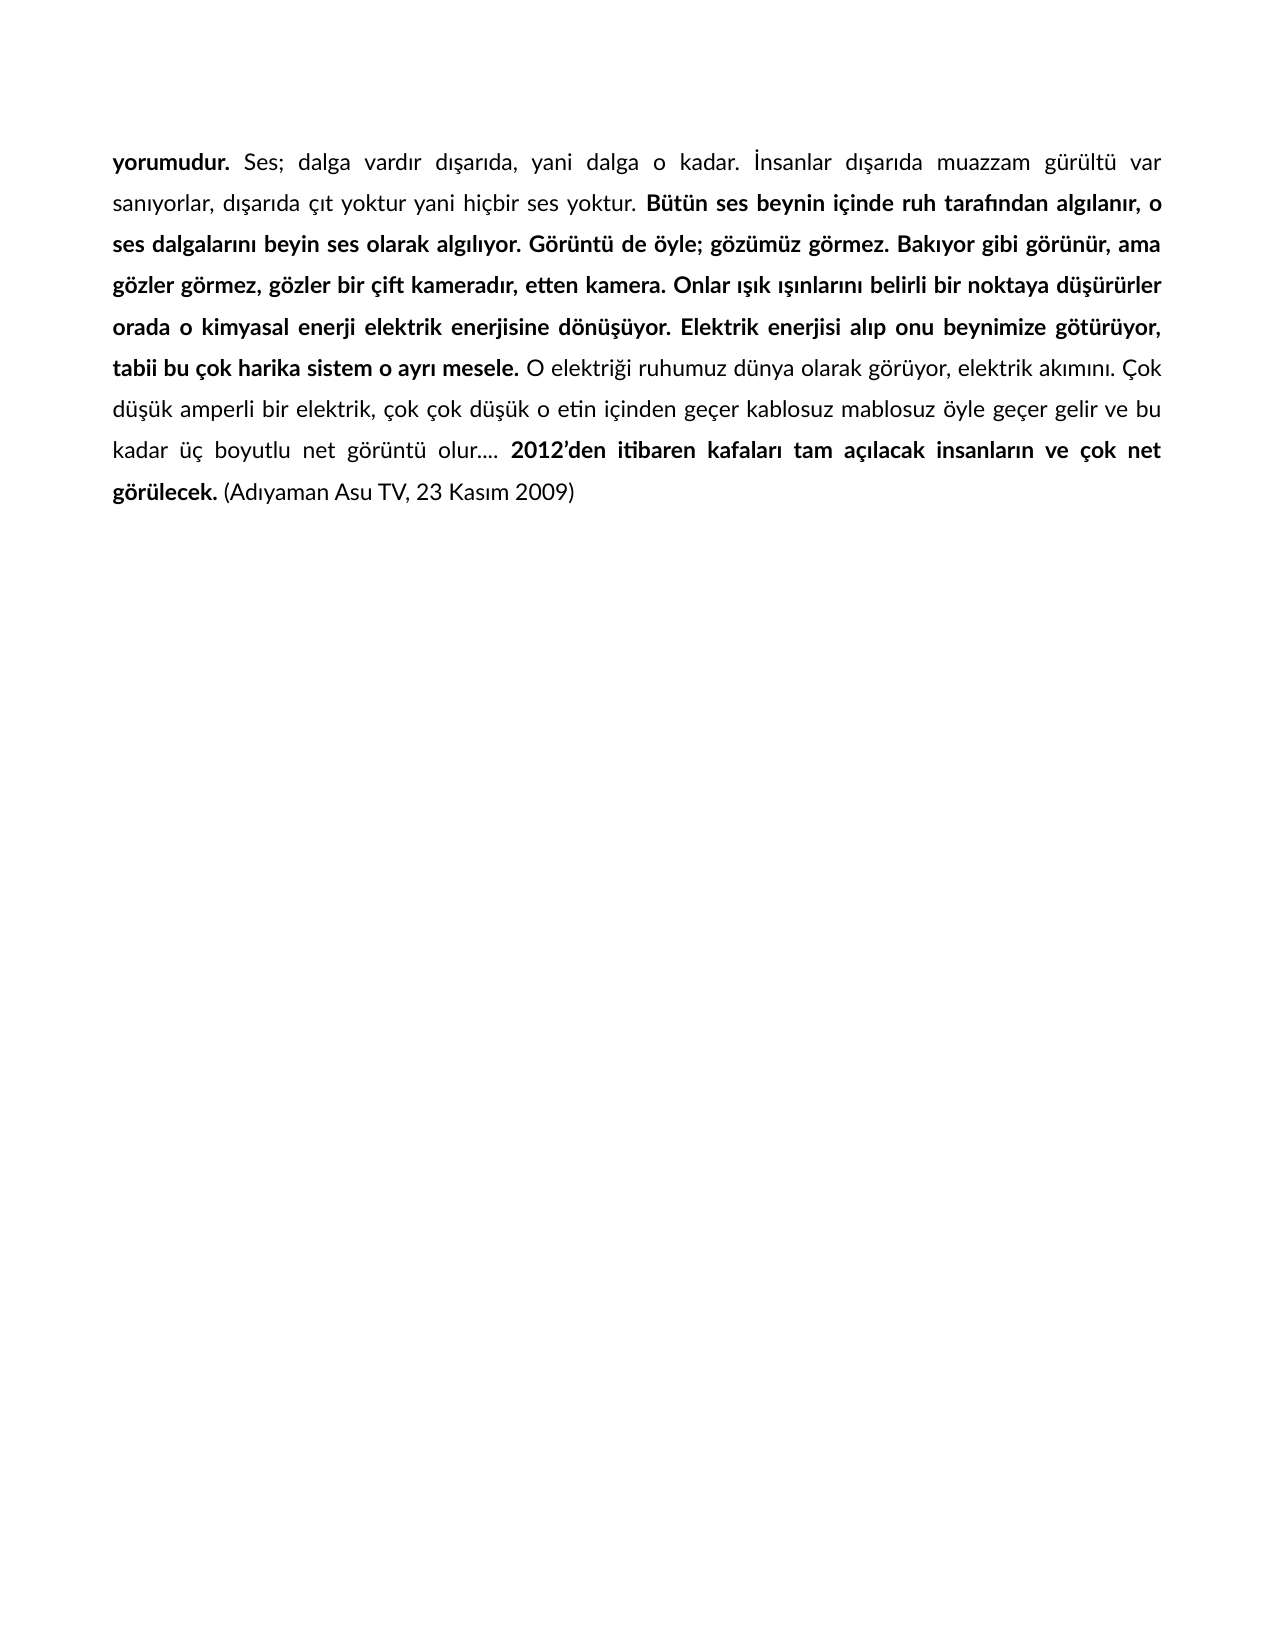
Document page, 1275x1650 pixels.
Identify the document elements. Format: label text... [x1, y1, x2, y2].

text yorumudur. Ses; dalga vardır dışarıda, yani dalga o kadar. İnsanlar dışarıda muazzam gürültü var sanıyorlar, dışarıda çıt yoktur yani hiçbir ses yoktur. Bütün ses beynin içinde ruh tarafından algılanır, o ses dalgalarını beyin ses olarak algılıyor. Görüntü de öyle; gözümüz görmez. Bakıyor gibi görünür, ama gözler görmez, gözler bir çift kameradır, etten kamera. Onlar ışık ışınlarını belirli bir noktaya düşürürler orada o kimyasal enerji elektrik enerjisine dönüşüyor. Elektrik enerjisi alıp onu beynimize götürüyor, tabii bu çok harika sistem o ayrı mesele. O elektriği ruhumuz dünya olarak görüyor, elektrik akımını. Çok düşük amperli bir elektrik, çok çok düşük o etin içinden geçer kablosuz mablosuz öyle geçer gelir ve bu kadar üç boyutlu net görüntü olur.... 2012’den itibaren kafaları tam açılacak insanların ve çok net görülecek. (Adıyaman Asu TV, 23 Kasım 2009) [112, 148, 1162, 505]
